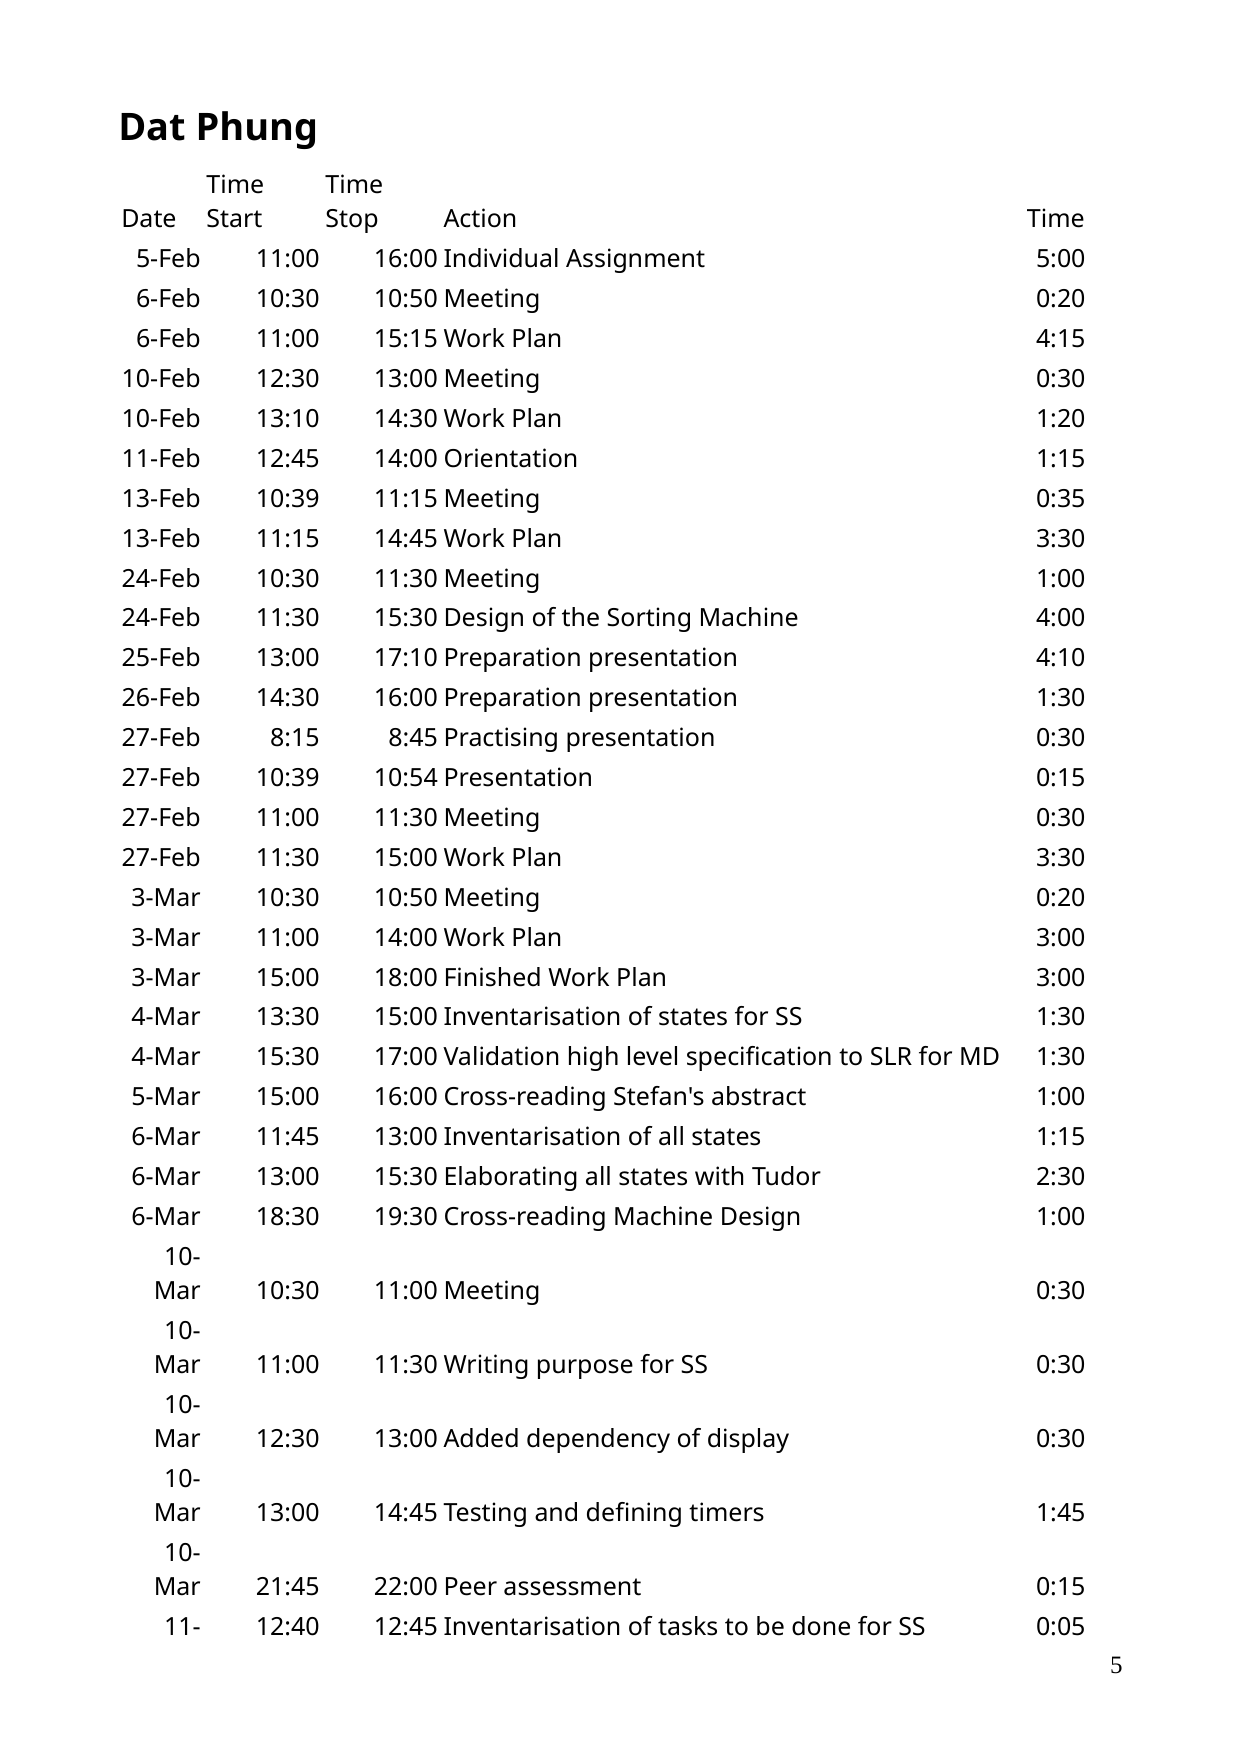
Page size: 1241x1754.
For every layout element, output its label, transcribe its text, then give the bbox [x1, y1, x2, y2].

table_cell 16:00 [322, 1076, 440, 1116]
table_cell Finished Work Plan [440, 956, 1024, 996]
table_cell 1:15 [1024, 1116, 1088, 1156]
table_cell Work Plan [440, 837, 1024, 876]
table_header Time Start [203, 164, 322, 238]
table_cell 13-Feb [118, 518, 203, 557]
table_cell 6-Mar [118, 1196, 203, 1236]
table_cell 10-Mar [118, 1458, 203, 1531]
table_cell 10-Mar [118, 1384, 203, 1457]
table_cell 5:00 [1024, 238, 1088, 278]
table_cell 6-Feb [118, 278, 203, 318]
table_cell 1:45 [1024, 1458, 1088, 1531]
table_cell 11:15 [322, 478, 440, 517]
table_cell Practising presentation [440, 717, 1024, 757]
table_cell 1:00 [1024, 557, 1088, 597]
table_cell 15:15 [322, 318, 440, 358]
table_cell 1:00 [1024, 1076, 1088, 1116]
table_cell 1:15 [1024, 438, 1088, 477]
table_cell 6-Feb [118, 318, 203, 358]
table_cell 11:00 [203, 318, 322, 358]
table_cell 0:15 [1024, 757, 1088, 797]
table_cell 22:00 [322, 1531, 440, 1605]
table_cell Work Plan [440, 398, 1024, 438]
table_cell 11:00 [203, 797, 322, 837]
table_cell Orientation [440, 438, 1024, 477]
table_cell 17:10 [322, 637, 440, 677]
table_cell 19:30 [322, 1196, 440, 1236]
table_cell 4-Mar [118, 996, 203, 1036]
table_cell 12:30 [203, 1384, 322, 1457]
table_cell 1:30 [1024, 996, 1088, 1036]
table_cell 6-Mar [118, 1156, 203, 1196]
table_cell 1:30 [1024, 1036, 1088, 1076]
table_header Time Stop [322, 164, 440, 238]
table_cell 0:30 [1024, 1310, 1088, 1383]
table_cell 15:00 [322, 996, 440, 1036]
subtitle Dat Phung [118, 100, 1122, 152]
table_cell 0:30 [1024, 717, 1088, 757]
table_cell Elaborating all states with Tudor [440, 1156, 1024, 1196]
table_cell 4:15 [1024, 318, 1088, 358]
table_cell 10:30 [203, 557, 322, 597]
table_cell 13:10 [203, 398, 322, 438]
table_cell 13:00 [322, 1384, 440, 1457]
table_cell 10:54 [322, 757, 440, 797]
table_cell 6-Mar [118, 1116, 203, 1156]
table_cell 3:00 [1024, 916, 1088, 956]
table_cell 26-Feb [118, 677, 203, 717]
table_cell Preparation presentation [440, 677, 1024, 717]
table_cell 10:30 [203, 278, 322, 318]
table_cell 3:30 [1024, 518, 1088, 557]
table_cell 13:00 [203, 637, 322, 677]
table_cell 0:15 [1024, 1531, 1088, 1605]
table_cell Meeting [440, 876, 1024, 916]
table_cell 10-Mar [118, 1236, 203, 1309]
table_cell 18:00 [322, 956, 440, 996]
table_cell 3-Mar [118, 916, 203, 956]
table_cell Testing and defining timers [440, 1458, 1024, 1531]
table_cell 11-Feb [118, 438, 203, 477]
table_cell 13:00 [203, 1458, 322, 1531]
table_cell 14:00 [322, 916, 440, 956]
table_cell 2:30 [1024, 1156, 1088, 1196]
table_cell 1:30 [1024, 677, 1088, 717]
table_cell 0:20 [1024, 876, 1088, 916]
table_cell 1:20 [1024, 398, 1088, 438]
table_cell 11:30 [203, 837, 322, 876]
table_cell 17:00 [322, 1036, 440, 1076]
table_cell 11:00 [203, 1310, 322, 1383]
table_cell 11:30 [322, 797, 440, 837]
table_cell Peer assessment [440, 1531, 1024, 1605]
table_cell 27-Feb [118, 797, 203, 837]
table_cell 10:30 [203, 1236, 322, 1309]
table_cell 14:30 [322, 398, 440, 438]
table_cell Presentation [440, 757, 1024, 797]
table_cell 10-Feb [118, 398, 203, 438]
table_cell 14:30 [203, 677, 322, 717]
table_header Time [1024, 164, 1088, 238]
table_cell 0:20 [1024, 278, 1088, 318]
table_cell 13:30 [203, 996, 322, 1036]
table_cell 11:30 [322, 1310, 440, 1383]
table_cell 10-Mar [118, 1310, 203, 1383]
table_cell 21:45 [203, 1531, 322, 1605]
table_header Action [440, 164, 1024, 238]
table_cell 0:30 [1024, 1384, 1088, 1457]
table_cell 15:30 [322, 597, 440, 637]
table_cell 10-Mar [118, 1531, 203, 1605]
table_cell Inventarisation of states for SS [440, 996, 1024, 1036]
table_cell 11:00 [322, 1236, 440, 1309]
table_cell Meeting [440, 358, 1024, 398]
table_header Date [118, 164, 203, 238]
table_cell 10:39 [203, 757, 322, 797]
table_cell Inventarisation of all states [440, 1116, 1024, 1156]
table_cell 15:00 [203, 1076, 322, 1116]
table_cell Preparation presentation [440, 637, 1024, 677]
table_cell 13:00 [203, 1156, 322, 1196]
table_cell Work Plan [440, 318, 1024, 358]
table_cell 14:45 [322, 518, 440, 557]
table_cell 8:15 [203, 717, 322, 757]
table_cell 12:45 [322, 1605, 440, 1645]
table_cell 11:00 [203, 238, 322, 278]
table_cell 13-Feb [118, 478, 203, 517]
table_cell 12:40 [203, 1605, 322, 1645]
table_cell 8:45 [322, 717, 440, 757]
table_cell 25-Feb [118, 637, 203, 677]
table_cell 4:10 [1024, 637, 1088, 677]
table_cell 27-Feb [118, 757, 203, 797]
table_cell 0:35 [1024, 478, 1088, 517]
table_cell 13:00 [322, 358, 440, 398]
table_cell 10:50 [322, 876, 440, 916]
table_cell 24-Feb [118, 597, 203, 637]
table_cell Meeting [440, 1236, 1024, 1309]
table_cell 15:00 [203, 956, 322, 996]
table_cell 11:30 [203, 597, 322, 637]
table_cell 0:05 [1024, 1605, 1088, 1645]
table_cell 1:00 [1024, 1196, 1088, 1236]
table_cell 12:30 [203, 358, 322, 398]
table_cell 24-Feb [118, 557, 203, 597]
table_cell 12:45 [203, 438, 322, 477]
table_cell 10:30 [203, 876, 322, 916]
table_cell 4-Mar [118, 1036, 203, 1076]
table_cell Validation high level specification to SLR for MD [440, 1036, 1024, 1076]
table_cell 15:30 [203, 1036, 322, 1076]
table_cell 11:45 [203, 1116, 322, 1156]
table_cell 14:00 [322, 438, 440, 477]
table_cell 11:00 [203, 916, 322, 956]
table_cell 18:30 [203, 1196, 322, 1236]
table_cell 5-Feb [118, 238, 203, 278]
table_cell Meeting [440, 278, 1024, 318]
table_cell 16:00 [322, 238, 440, 278]
table_cell 27-Feb [118, 837, 203, 876]
table_cell 11- [118, 1605, 203, 1645]
table_cell 13:00 [322, 1116, 440, 1156]
table_cell 3-Mar [118, 956, 203, 996]
table_cell Design of the Sorting Machine [440, 597, 1024, 637]
table_cell 11:30 [322, 557, 440, 597]
table_cell Cross-reading Machine Design [440, 1196, 1024, 1236]
table_cell Work Plan [440, 916, 1024, 956]
table_cell 10:39 [203, 478, 322, 517]
table_cell 5-Mar [118, 1076, 203, 1116]
table_cell Cross-reading Stefan's abstract [440, 1076, 1024, 1116]
table_cell Inventarisation of tasks to be done for SS [440, 1605, 1024, 1645]
table_cell 15:30 [322, 1156, 440, 1196]
table_cell Work Plan [440, 518, 1024, 557]
table_cell 3:00 [1024, 956, 1088, 996]
table_cell 10-Feb [118, 358, 203, 398]
table_cell 14:45 [322, 1458, 440, 1531]
table_cell Meeting [440, 797, 1024, 837]
table_cell 4:00 [1024, 597, 1088, 637]
table_cell Writing purpose for SS [440, 1310, 1024, 1383]
table_cell Added dependency of display [440, 1384, 1024, 1457]
table_cell Meeting [440, 478, 1024, 517]
table_cell 11:15 [203, 518, 322, 557]
table_cell 0:30 [1024, 1236, 1088, 1309]
table_cell 15:00 [322, 837, 440, 876]
table_cell 10:50 [322, 278, 440, 318]
table_cell 0:30 [1024, 797, 1088, 837]
table_cell 3:30 [1024, 837, 1088, 876]
table_cell 0:30 [1024, 358, 1088, 398]
table_cell 16:00 [322, 677, 440, 717]
table_cell Individual Assignment [440, 238, 1024, 278]
table_cell 27-Feb [118, 717, 203, 757]
table_cell 3-Mar [118, 876, 203, 916]
table_cell Meeting [440, 557, 1024, 597]
